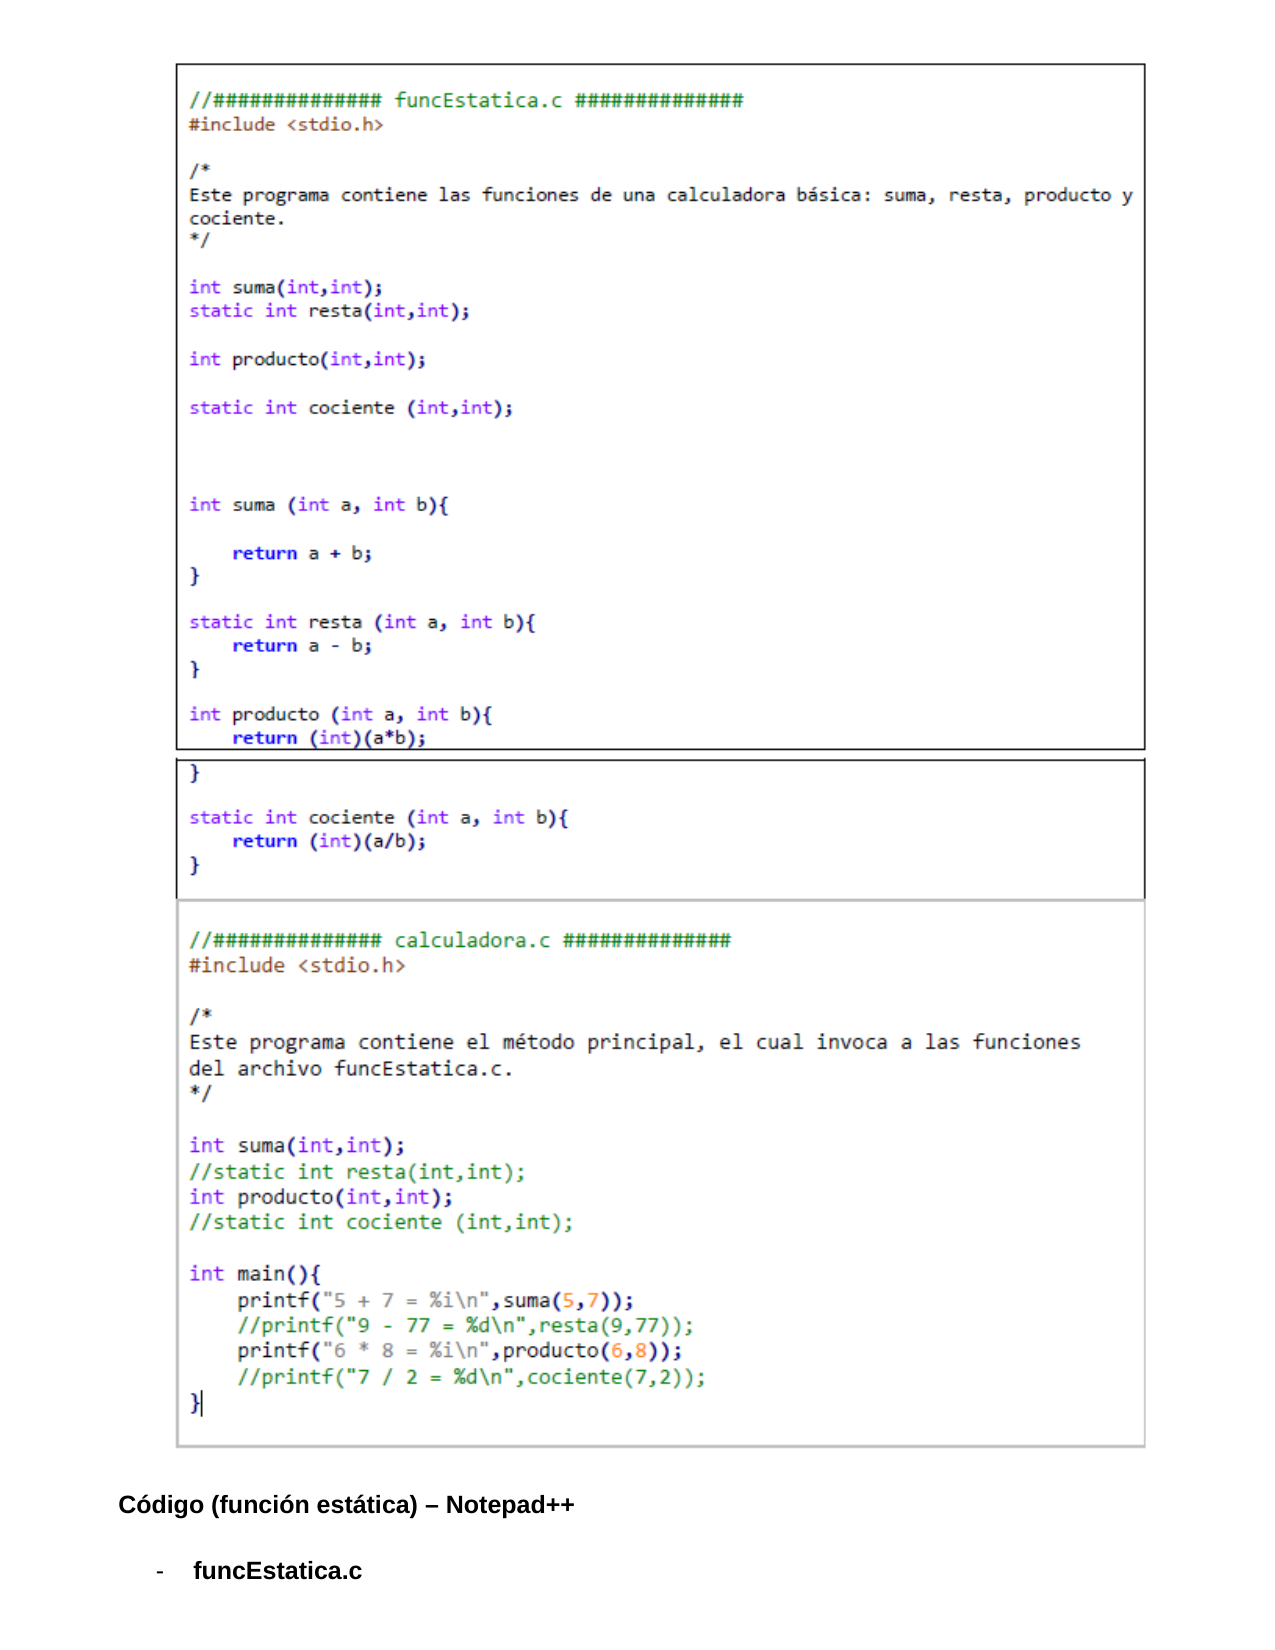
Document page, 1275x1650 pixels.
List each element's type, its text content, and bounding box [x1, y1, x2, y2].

list funcEstatica.c [156, 1556, 1205, 1585]
text Código (función estática) – Notepad++ [118, 1490, 1205, 1519]
